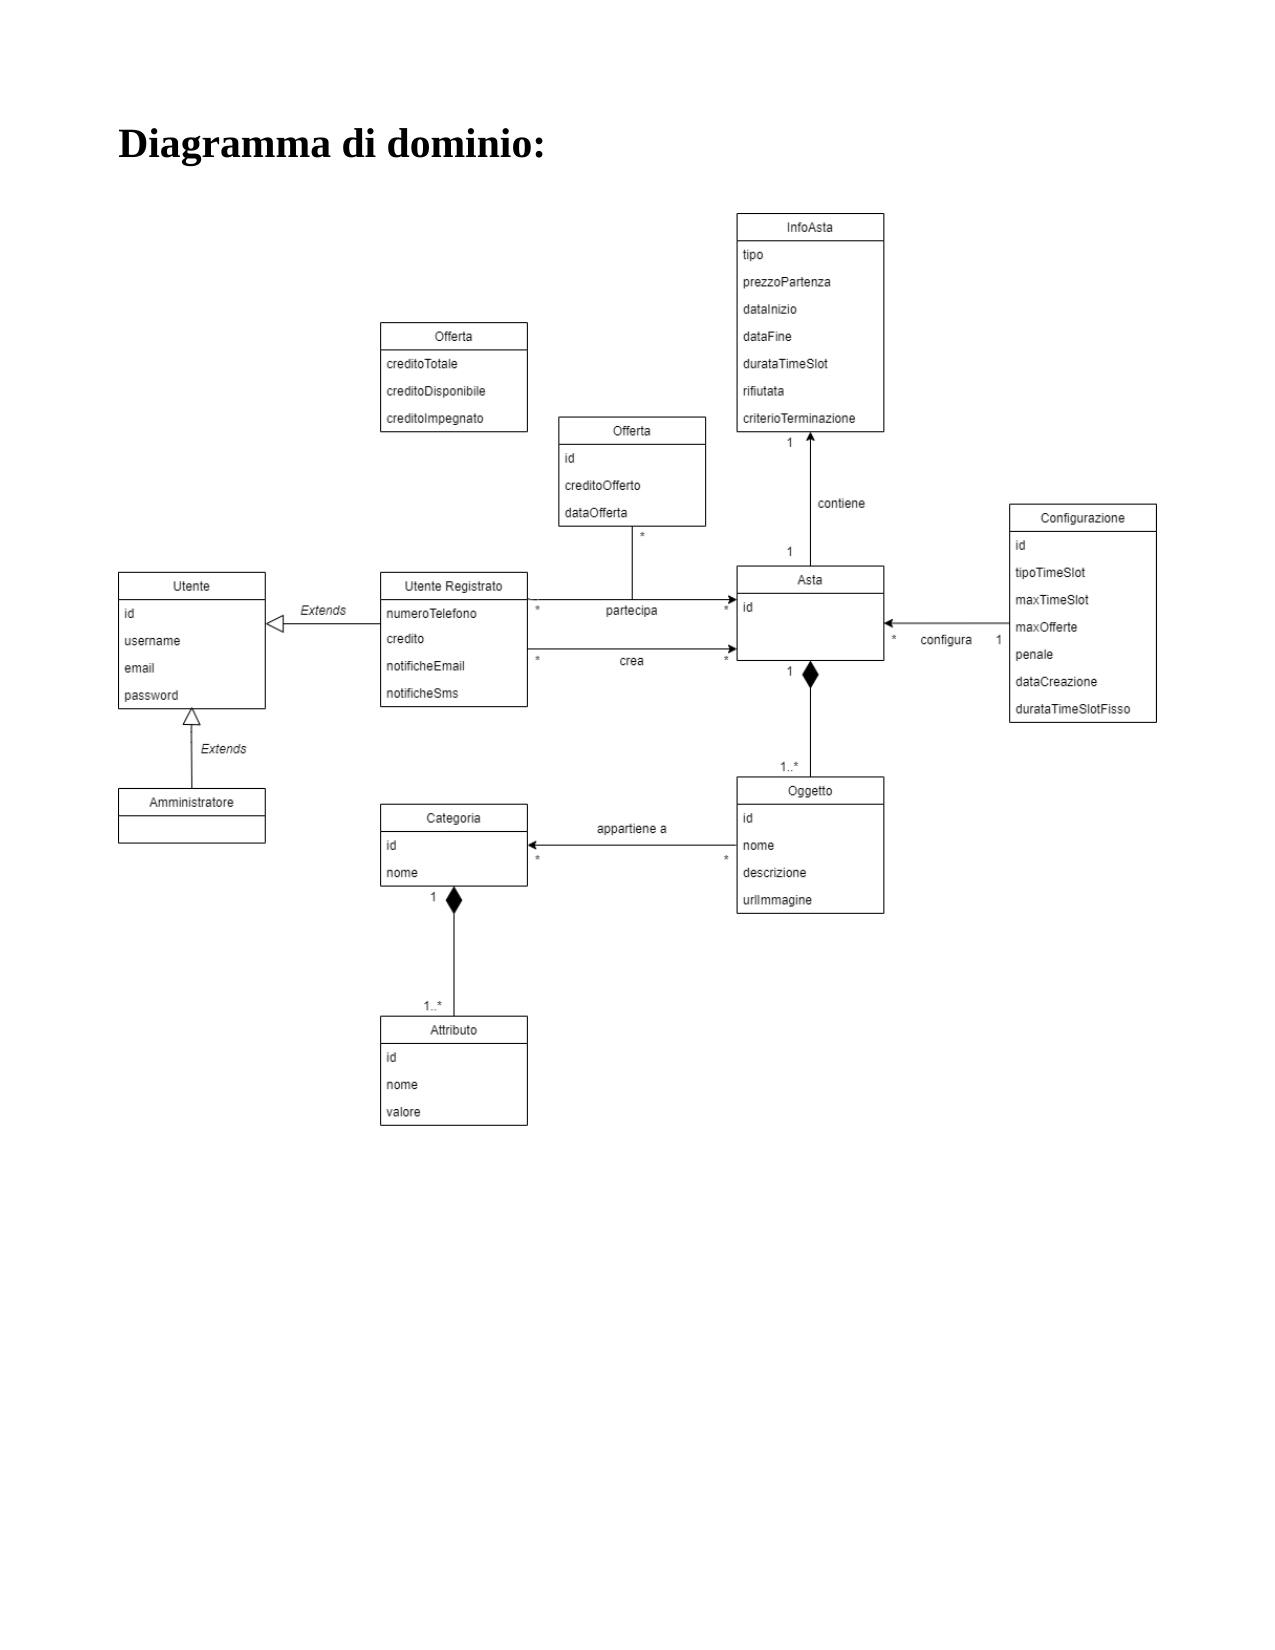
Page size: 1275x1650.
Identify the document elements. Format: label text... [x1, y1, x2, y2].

text Diagramma di dominio: [118, 118, 1157, 166]
picture [118, 213, 1157, 1129]
